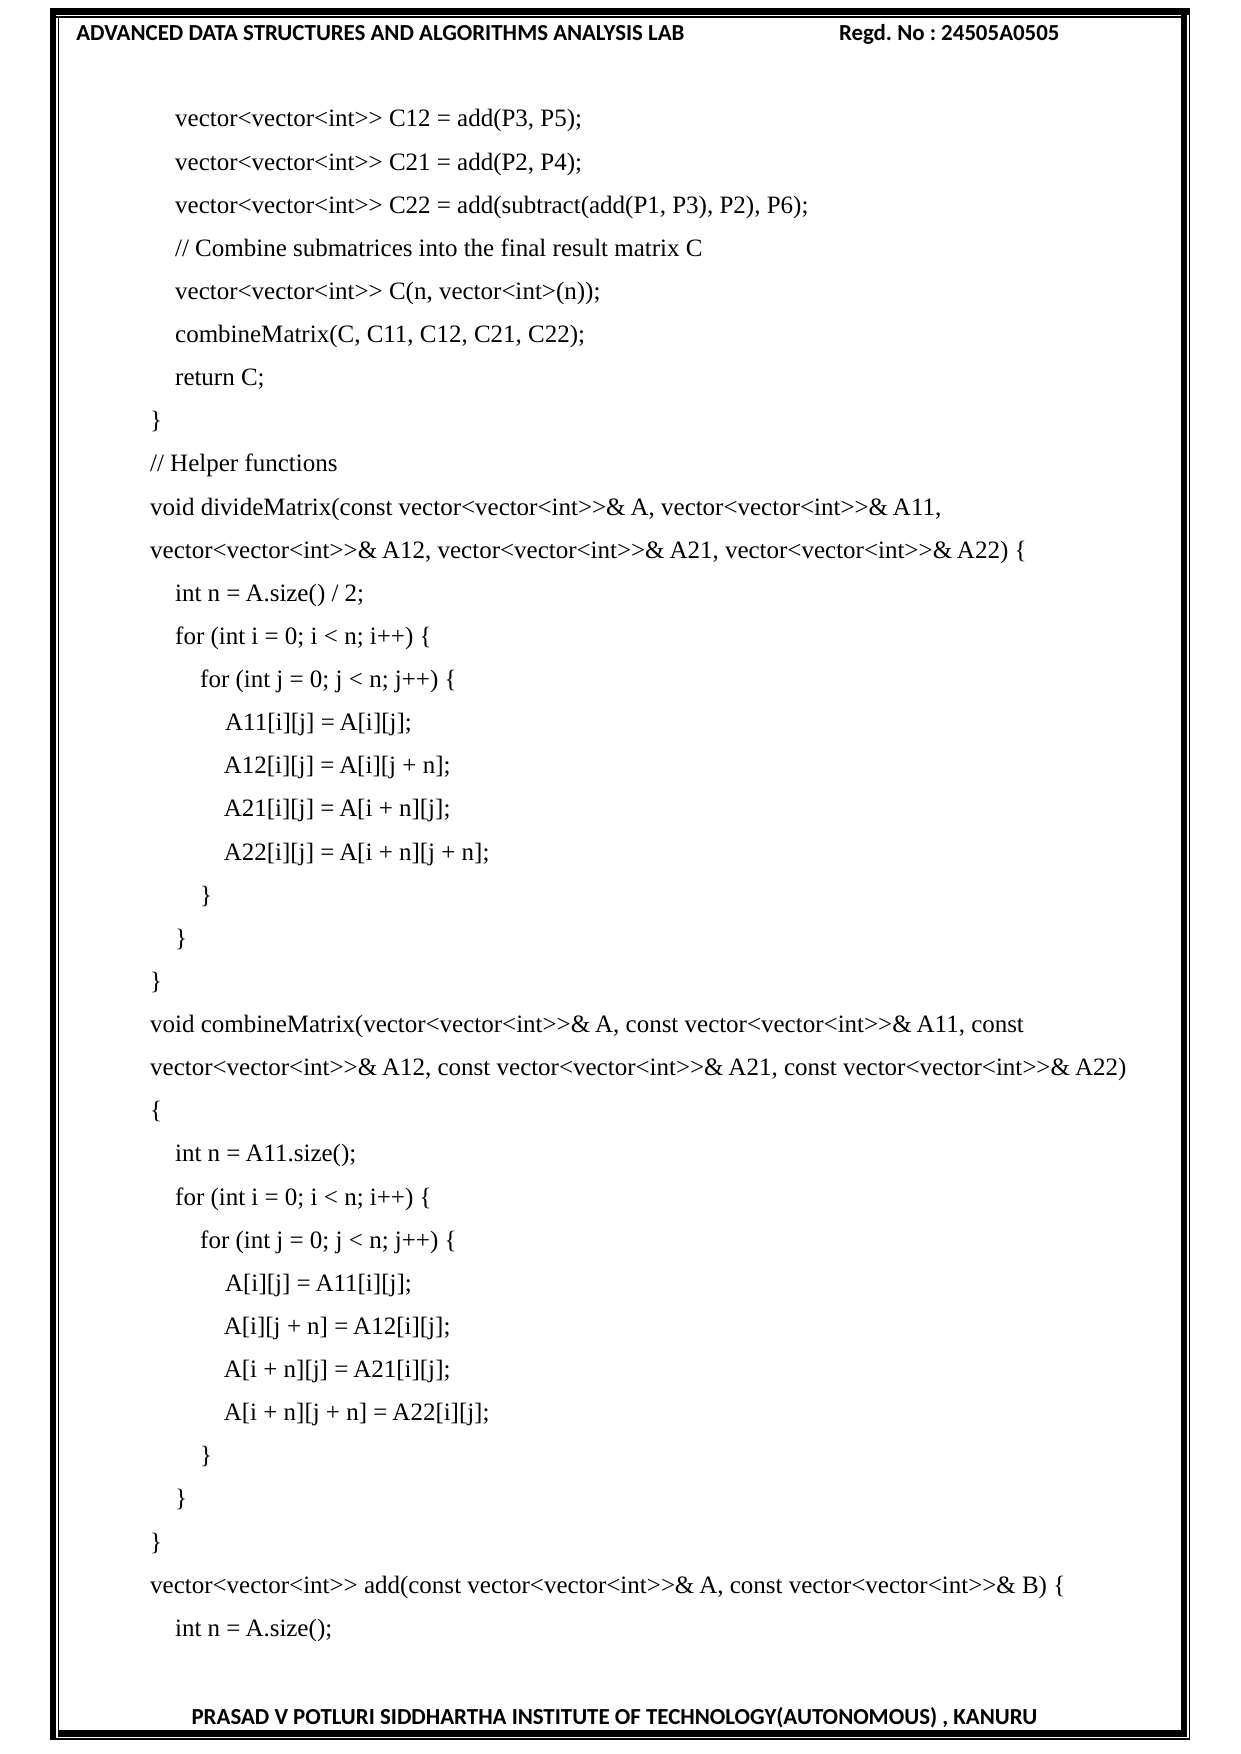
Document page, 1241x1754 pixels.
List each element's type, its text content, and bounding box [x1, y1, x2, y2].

text for (int i = 0; i < n; i++) { [150, 1182, 1137, 1210]
text A[i][j + n] = A12[i][j]; [150, 1311, 1137, 1340]
text } [150, 1527, 1137, 1555]
text int n = A11.size(); [150, 1138, 1137, 1167]
text A11[i][j] = A[i][j]; [150, 707, 1137, 736]
text int n = A.size() / 2; [150, 578, 1137, 607]
text vector<vector<int>> C12 = add(P3, P5); [150, 103, 1137, 132]
text A[i + n][j + n] = A22[i][j]; [150, 1397, 1137, 1426]
text } [150, 1483, 1137, 1512]
text A[i + n][j] = A21[i][j]; [150, 1354, 1137, 1383]
text } [150, 1440, 1137, 1469]
text } [150, 966, 1137, 995]
text // Helper functions [150, 448, 1137, 477]
text for (int j = 0; j < n; j++) { [150, 664, 1137, 693]
text for (int i = 0; i < n; i++) { [150, 621, 1137, 650]
text // Combine submatrices into the final result matrix C [150, 233, 1137, 262]
text vector<vector<int>> C22 = add(subtract(add(P1, P3), P2), P6); [150, 190, 1137, 218]
text int n = A.size(); [150, 1613, 1137, 1642]
text A12[i][j] = A[i][j + n]; [150, 750, 1137, 779]
text A21[i][j] = A[i + n][j]; [150, 793, 1137, 822]
text for (int j = 0; j < n; j++) { [150, 1225, 1137, 1253]
text A[i][j] = A11[i][j]; [150, 1268, 1137, 1297]
text return C; [150, 362, 1137, 391]
text void combineMatrix(vector<vector<int>>& A, const vector<vector<int>>& A11, const vector<vector<int>>& A12, const vector<vector<int>>& A21, const vector<vector<int>>& A22) { [150, 1009, 1137, 1124]
text } [150, 880, 1137, 908]
text combineMatrix(C, C11, C12, C21, C22); [150, 319, 1137, 348]
text void divideMatrix(const vector<vector<int>>& A, vector<vector<int>>& A11, vector<vector<int>>& A12, vector<vector<int>>& A21, vector<vector<int>>& A22) { [150, 492, 1137, 563]
text vector<vector<int>> C21 = add(P2, P4); [150, 147, 1137, 175]
text } [150, 405, 1137, 434]
text } [150, 923, 1137, 952]
text vector<vector<int>> C(n, vector<int>(n)); [150, 276, 1137, 305]
text vector<vector<int>> add(const vector<vector<int>>& A, const vector<vector<int>>& B) { [150, 1570, 1137, 1598]
text A22[i][j] = A[i + n][j + n]; [150, 837, 1137, 865]
